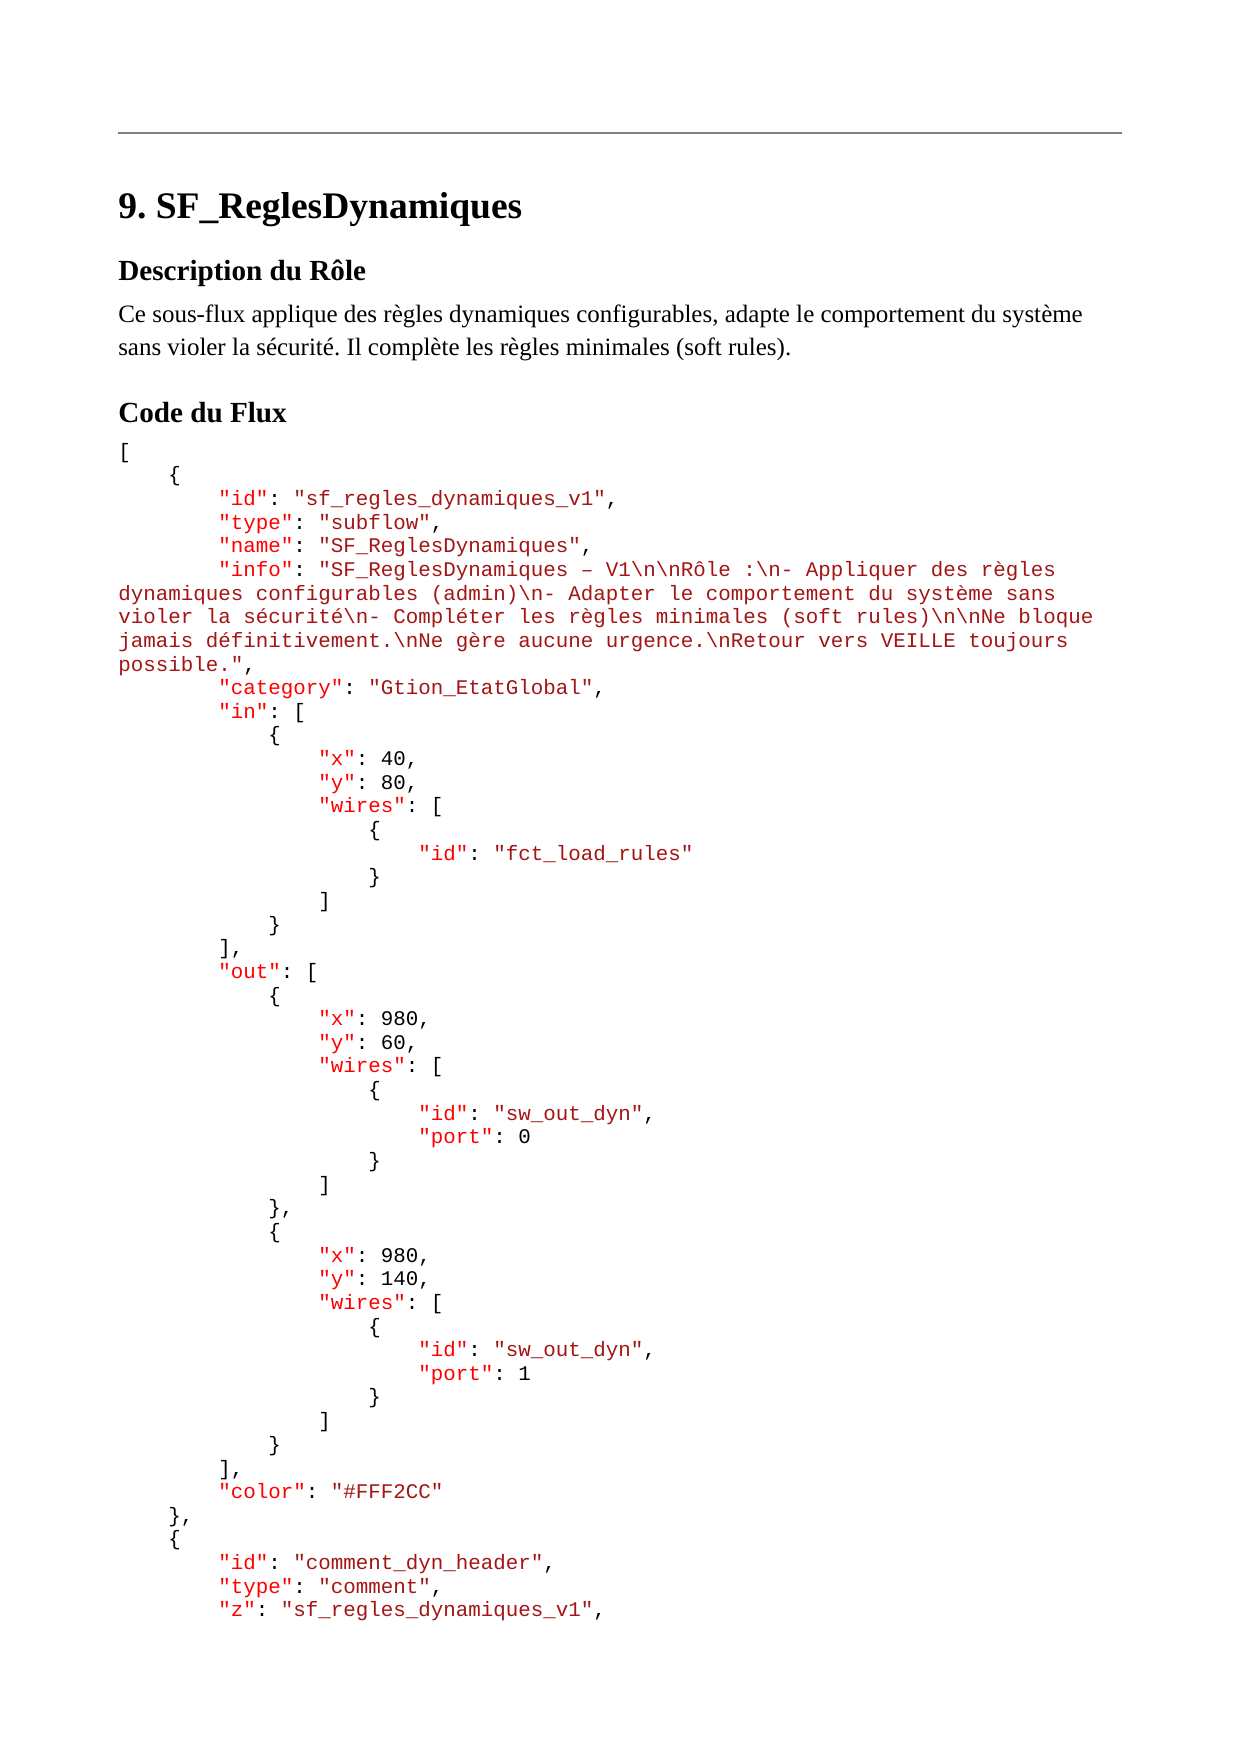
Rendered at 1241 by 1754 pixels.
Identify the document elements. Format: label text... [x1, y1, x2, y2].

text "x": 980, [118, 1245, 1122, 1268]
text "y": 140, [118, 1268, 1122, 1292]
text ], [118, 1457, 1122, 1481]
text "port": 1 [118, 1363, 1122, 1387]
text "x": 980, [118, 1008, 1122, 1032]
text } [118, 1150, 1122, 1174]
text "id": "sw_out_dyn", [118, 1103, 1122, 1126]
subtitle 9. SF_ReglesDynamiques [118, 183, 1122, 226]
text "id": "sw_out_dyn", [118, 1339, 1122, 1363]
subtitle Code du Flux [118, 395, 1122, 428]
text } [118, 1434, 1122, 1457]
text "y": 60, [118, 1032, 1122, 1056]
text "y": 80, [118, 772, 1122, 795]
text "x": 40, [118, 748, 1122, 772]
text "out": [ [118, 961, 1122, 984]
text { [118, 724, 1122, 748]
text }, [118, 1197, 1122, 1221]
text Ce sous-flux applique des règles dynamiques configurables, adapte le comportement du système sans violer la sécurité. Il complète les règles minimales (soft rules). [118, 299, 1122, 361]
text { [118, 1079, 1122, 1103]
text { [118, 464, 1122, 488]
text "z": "sf_regles_dynamiques_v1", [118, 1599, 1122, 1623]
text ] [118, 1410, 1122, 1434]
text "wires": [ [118, 795, 1122, 819]
text "in": [ [118, 701, 1122, 724]
text ] [118, 1174, 1122, 1197]
text "category": "Gtion_EtatGlobal", [118, 677, 1122, 701]
text { [118, 1316, 1122, 1339]
text } [118, 1387, 1122, 1410]
text }, [118, 1505, 1122, 1528]
text ], [118, 937, 1122, 961]
text "type": "comment", [118, 1576, 1122, 1599]
text "name": "SF_ReglesDynamiques", [118, 535, 1122, 559]
text "wires": [ [118, 1056, 1122, 1079]
text "port": 0 [118, 1126, 1122, 1150]
text } [118, 866, 1122, 890]
text "color": "#FFF2CC" [118, 1481, 1122, 1505]
text { [118, 984, 1122, 1008]
text [ [118, 441, 1122, 464]
text { [118, 819, 1122, 843]
subtitle Description du Rôle [118, 253, 1122, 287]
text "id": "sf_regles_dynamiques_v1", [118, 488, 1122, 512]
text { [118, 1221, 1122, 1245]
text ] [118, 890, 1122, 914]
text "info": "SF_ReglesDynamiques – V1\n\nRôle :\n- Appliquer des règles dynamiques configurables (admin)\n- Adapter le comportement du système sans violer la sécurité\n- Compléter les règles minimales (soft rules)\n\nNe bloque jamais définitivement.\nNe gère aucune urgence.\nRetour vers VEILLE toujours possible.", [118, 559, 1122, 677]
text "id": "comment_dyn_header", [118, 1552, 1122, 1576]
text { [118, 1528, 1122, 1552]
text } [118, 914, 1122, 937]
text "wires": [ [118, 1292, 1122, 1316]
text "type": "subflow", [118, 512, 1122, 535]
text "id": "fct_load_rules" [118, 843, 1122, 866]
